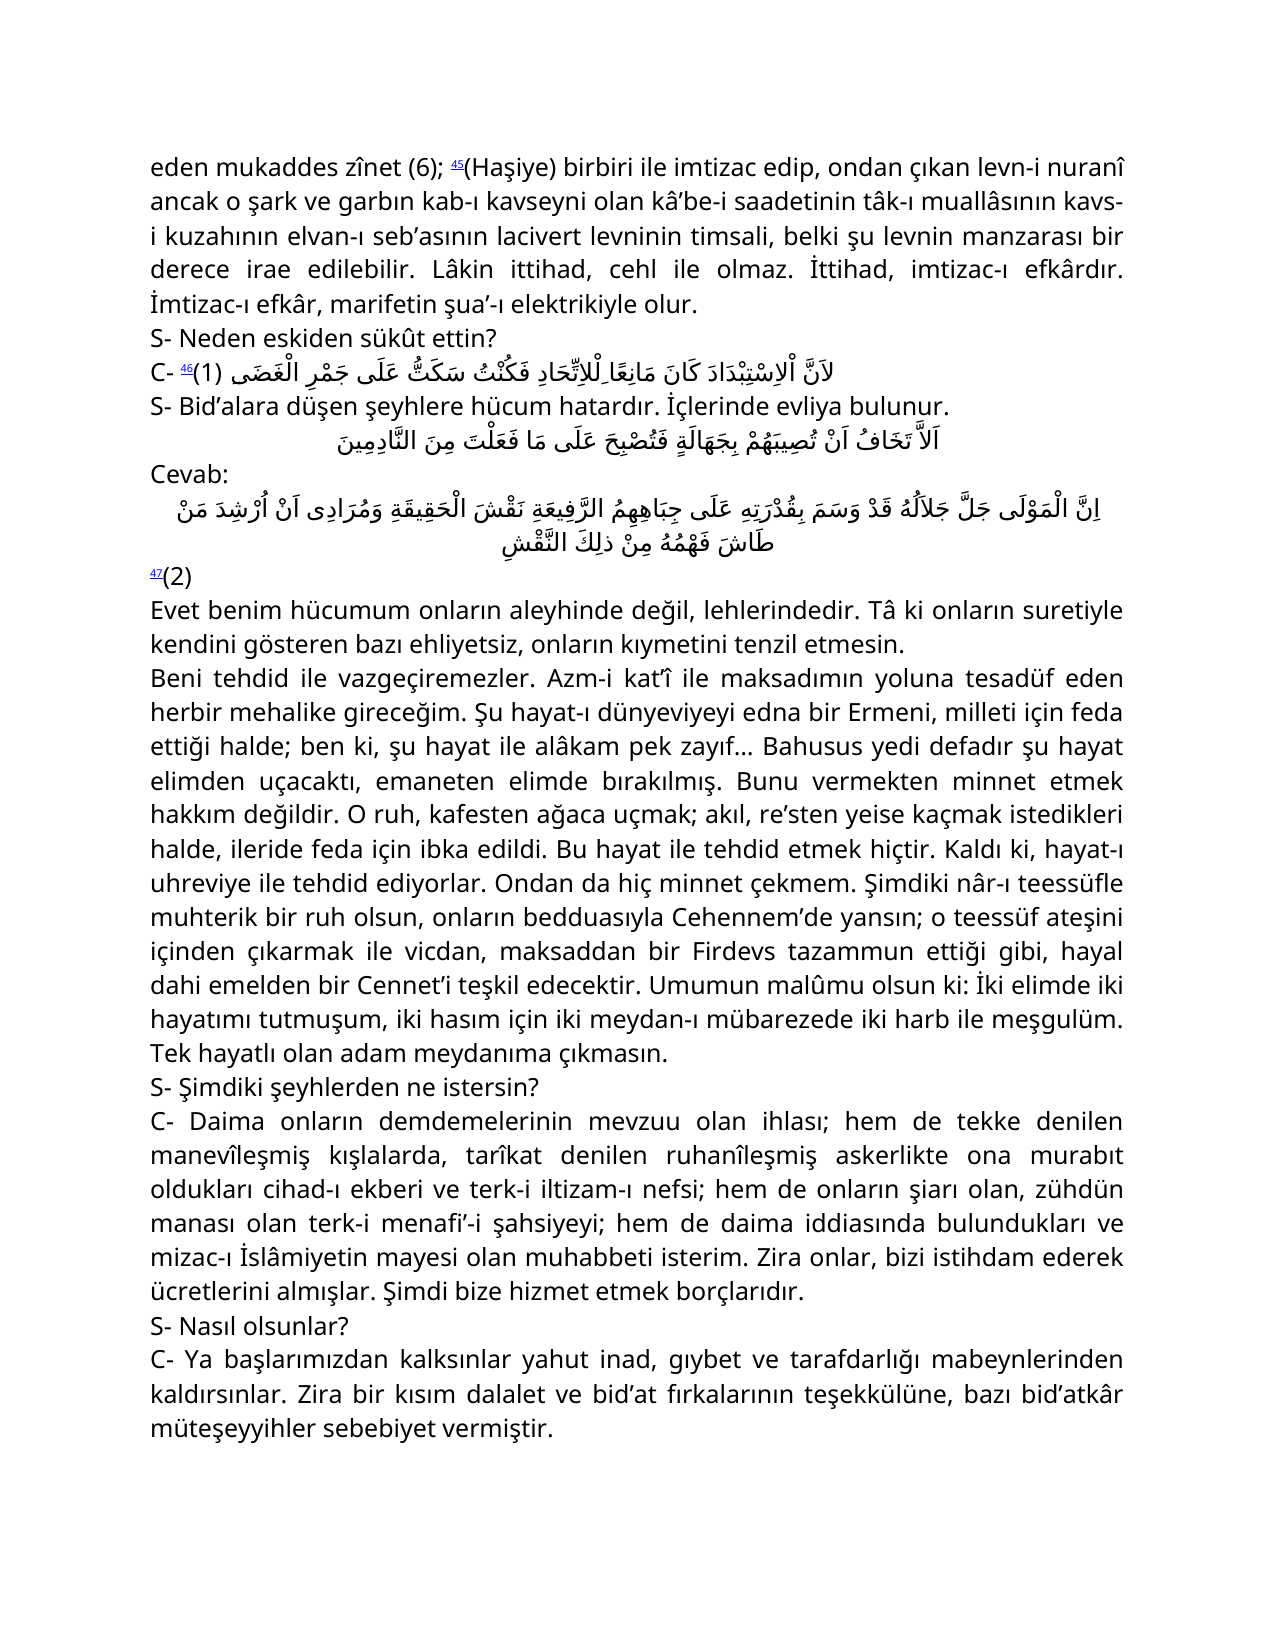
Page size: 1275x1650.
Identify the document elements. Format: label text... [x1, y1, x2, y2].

text eden mukaddes zînet (6); 45(Haşiye) birbiri ile imtizac edip, ondan çıkan levn-i nuranî ancak o şark ve garbın kab-ı kavseyni olan kâ’be-i saadetinin tâk-ı muallâsının kavs-i kuzahının elvan-ı seb’asının lacivert levninin timsali, belki şu levnin manzarası bir derece irae edilebilir. Lâkin ittihad, cehl ile olmaz. İttihad, imtizac-ı efkârdır. İmtizac-ı efkâr, marifetin şua’-ı elektrikiyle olur. [150, 150, 1125, 320]
text Beni tehdid ile vazgeçiremezler. Azm-i kat’î ile maksadımın yoluna tesadüf eden herbir mehalike gireceğim. Şu hayat-ı dünyeviyeyi edna bir Ermeni, milleti için feda ettiği halde; ben ki, şu hayat ile alâkam pek zayıf… Bahusus yedi defadır şu hayat elimden uçacaktı, emaneten elimde bırakılmış. Bunu vermekten minnet etmek hakkım değildir. O ruh, kafesten ağaca uçmak; akıl, re’sten yeise kaçmak istedikleri halde, ileride feda için ibka edildi. Bu hayat ile tehdid etmek hiçtir. Kaldı ki, hayat-ı uhreviye ile tehdid ediyorlar. Ondan da hiç minnet çekmem. Şimdiki nâr-ı teessüfle muhterik bir ruh olsun, onların bedduasıyla Cehennem’de yansın; o teessüf ateşini içinden çıkarmak ile vicdan, maksaddan bir Firdevs tazammun ettiği gibi, hayal dahi emelden bir Cennet’i teşkil edecektir. Umumun malûmu olsun ki: İki elimde iki hayatımı tutmuşum, iki hasım için iki meydan-ı mübarezede iki harb ile meşgulüm. Tek hayatlı olan adam meydanıma çıkmasın. [150, 661, 1125, 1070]
text 47(2) [150, 559, 1125, 593]
text S- Bid’alara düşen şeyhlere hücum hatardır. İçlerinde evliya bulunur. [150, 388, 1125, 422]
text C- Daima onların demdemelerinin mevzuu olan ihlası; hem de tekke denilen manevîleşmiş kışlalarda, tarîkat denilen ruhanîleşmiş askerlikte ona murabıt oldukları cihad-ı ekberi ve terk-i iltizam-ı nefsi; hem de onların şiarı olan, zühdün manası olan terk-i menafi’-i şahsiyeyi; hem de daima iddiasında bulundukları ve mizac-ı İslâmiyetin mayesi olan muhabbeti isterim. Zira onlar, bizi istihdam ederek ücretlerini almışlar. Şimdi bize hizmet etmek borçlarıdır. [150, 1104, 1125, 1308]
text S- Şimdiki şeyhlerden ne istersin? [150, 1070, 1125, 1104]
text S- Neden eskiden sükût ettin? [150, 320, 1125, 354]
text Cevab: [150, 457, 1125, 491]
text Evet benim hücumum onların aleyhinde değil, lehlerindedir. Tâ ki onların suretiyle kendini gösteren bazı ehliyetsiz, onların kıymetini tenzil etmesin. [150, 593, 1125, 661]
text S- Nasıl olsunlar? [150, 1308, 1125, 1342]
text C- Ya başlarımızdan kalksınlar yahut inad, gıybet ve tarafdarlığı mabeynlerinden kaldırsınlar. Zira bir kısım dalalet ve bid’at fırkalarının teşekkülüne, bazı bid’atkâr müteşeyyihler sebebiyet vermiştir. [150, 1342, 1125, 1444]
text اِنَّ الْمَوْلَى جَلَّ جَلاَلُهُ قَدْ وَسَمَ بِقُدْرَتِهِ عَلَى جِبَاهِهِمُ الرَّفِيعَةِ نَقْشَ الْحَقِيقَةِ وَمُرَادِى اَنْ اُرْشِدَ مَنْ طَاشَ فَهْمُهُ مِنْ ذلِكَ النَّقْشِ [150, 491, 1125, 559]
text C- 46(1) ِلاَنَّ اْلاِسْتِبْدَادَ كَانَ مَانِعًا ِلْلاِتِّحَادِ فَكُنْتُ سَكَتُّ عَلَى جَمْرِ الْغَضَى [150, 354, 1125, 388]
text اَلاَّ تَخَافُ اَنْ تُصِيبَهُمْ بِجَهَالَةٍ فَتُصْبِحَ عَلَى مَا فَعَلْتَ مِنَ النَّادِمِينَ [150, 422, 1125, 457]
